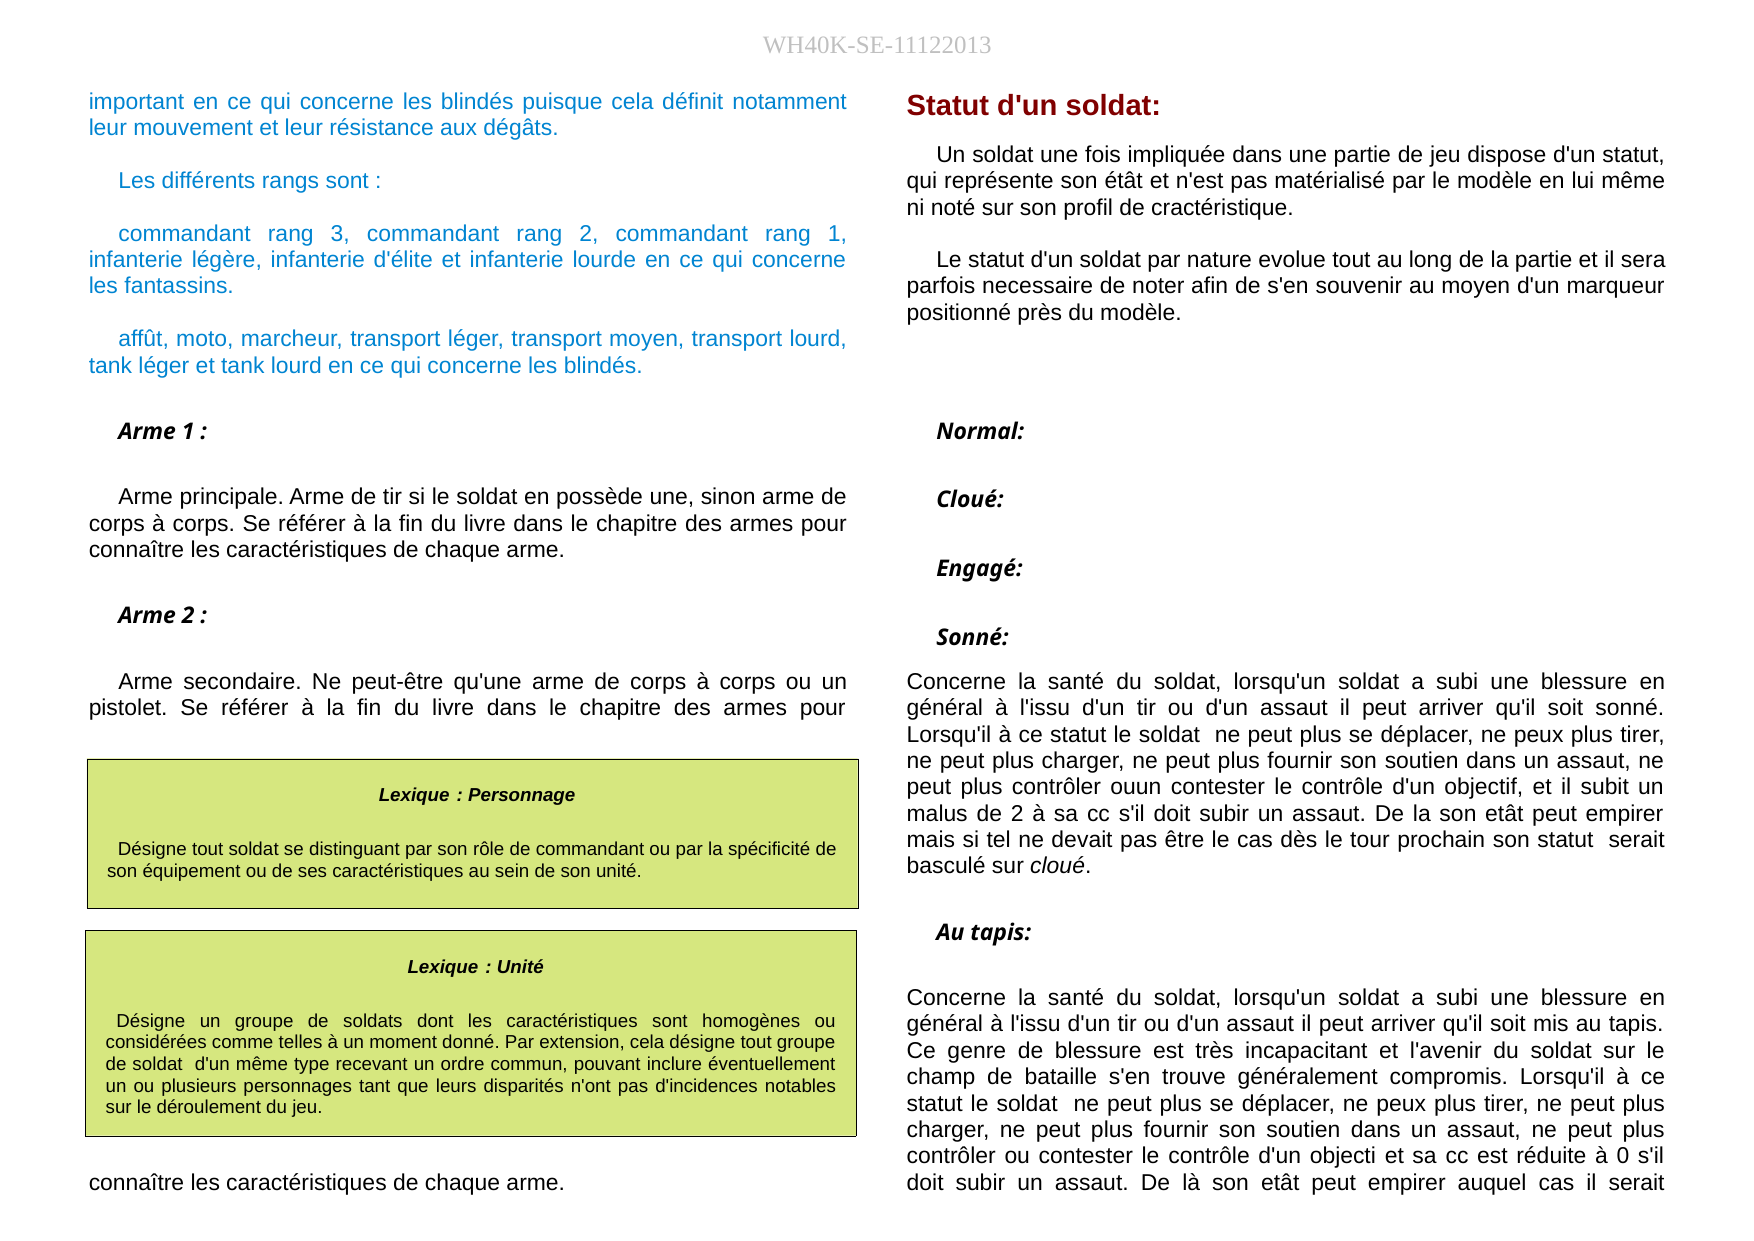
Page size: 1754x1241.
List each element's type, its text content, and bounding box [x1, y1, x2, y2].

text commandant rang 3, commandant rang 2, commandant rang 1, infanterie légère, infanterie d'élite et infanterie lourde en ce qui concerne les fantassins. [88, 205, 847, 299]
subtitle Sonné: [936, 621, 1636, 652]
text Arme principale. Arme de tir si le soldat en possède une, sinon arme de corps à corps. Se référer à la fin du livre dans le chapitre des armes pour connaître les caractéristiques de chaque arme. [88, 458, 847, 562]
text Un soldat une fois impliquée dans une partie de jeu dispose d'un statut, qui représente son étât et n'est pas matérialisé par le modèle en lui même ni noté sur son profil de cractéristique. [906, 134, 1665, 220]
text connaître les caractéristiques de chaque arme. [88, 1137, 847, 1195]
text Les différents rangs sont : [88, 152, 847, 193]
subtitle Arme 1 : [118, 415, 818, 446]
text Arme secondaire. Ne peut-être qu'une arme de corps à corps ou un pistolet. Se référer à la fin du livre dans le chapitre des armes pour [88, 643, 847, 758]
text Concerne la santé du soldat, lorsqu'un soldat a subi une blessure en général à l'issu d'un tir ou d'un assaut il peut arriver qu'il soit mis au tapis. Ce genre de blessure est très incapacitant et l'avenir du soldat sur le champ de bataille s'en trouve généralement compromis. Lorsqu'il à ce statut le soldat ne peut plus se déplacer, ne peux plus tirer, ne peut plus charger, ne peut plus fournir son soutien dans un assaut, ne peut plus contrôler ou contester le contrôle d'un objecti et sa cc est réduite à 0 s'il doit subir un assaut. De là son etât peut empirer auquel cas il serait [906, 959, 1665, 1195]
text affût, moto, marcheur, transport léger, transport moyen, transport lourd, tank léger et tank lourd en ce qui concerne les blindés. [88, 311, 847, 378]
text [88, 909, 847, 930]
subtitle Engagé: [936, 552, 1636, 583]
subtitle Cloué: [936, 483, 1636, 515]
subtitle Statut d'un soldat: [906, 88, 1695, 122]
text Lexique : Personnage [107, 784, 838, 805]
subtitle Normal: [936, 415, 1636, 446]
subtitle Arme 2 : [118, 599, 818, 630]
text Concerne la santé du soldat, lorsqu'un soldat a subi une blessure en général à l'issu d'un tir ou d'un assaut il peut arriver qu'il soit sonné. Lorsqu'il à ce statut le soldat ne peut plus se déplacer, ne peux plus tirer, ne peut plus charger, ne peut plus fournir son soutien dans un assaut, ne peut plus contrôler ouun contester le contrôle d'un objectif, et il subit un malus de 2 à sa cc s'il doit subir un assaut. De la son etât peut empirer mais si tel ne devait pas être le cas dès le tour prochain son statut serait basculé sur cloué. [906, 665, 1665, 879]
text Le statut d'un soldat par nature evolue tout au long de la partie et il sera parfois necessaire de noter afin de s'en souvenir au moyen d'un marqueur positionné près du modèle. [906, 232, 1665, 325]
text important en ce qui concerne les blindés puisque cela définit notamment leur mouvement et leur résistance aux dégâts. [88, 88, 847, 141]
subtitle Au tapis: [936, 915, 1636, 947]
text Lexique : Unité [105, 956, 836, 977]
text Désigne un groupe de soldats dont les caractéristiques sont homogènes ou considérées comme telles à un moment donné. Par extension, cela désigne tout groupe de soldat d'un même type recevant un ordre commun, pouvant inclure éventuellement un ou plusieurs personnages tant que leurs disparités n'ont pas d'incidences notables sur le déroulement du jeu. [105, 1010, 836, 1117]
text Désigne tout soldat se distinguant par son rôle de commandant ou par la spécificité de son équipement ou de ses caractéristiques au sein de son unité. [107, 838, 838, 881]
